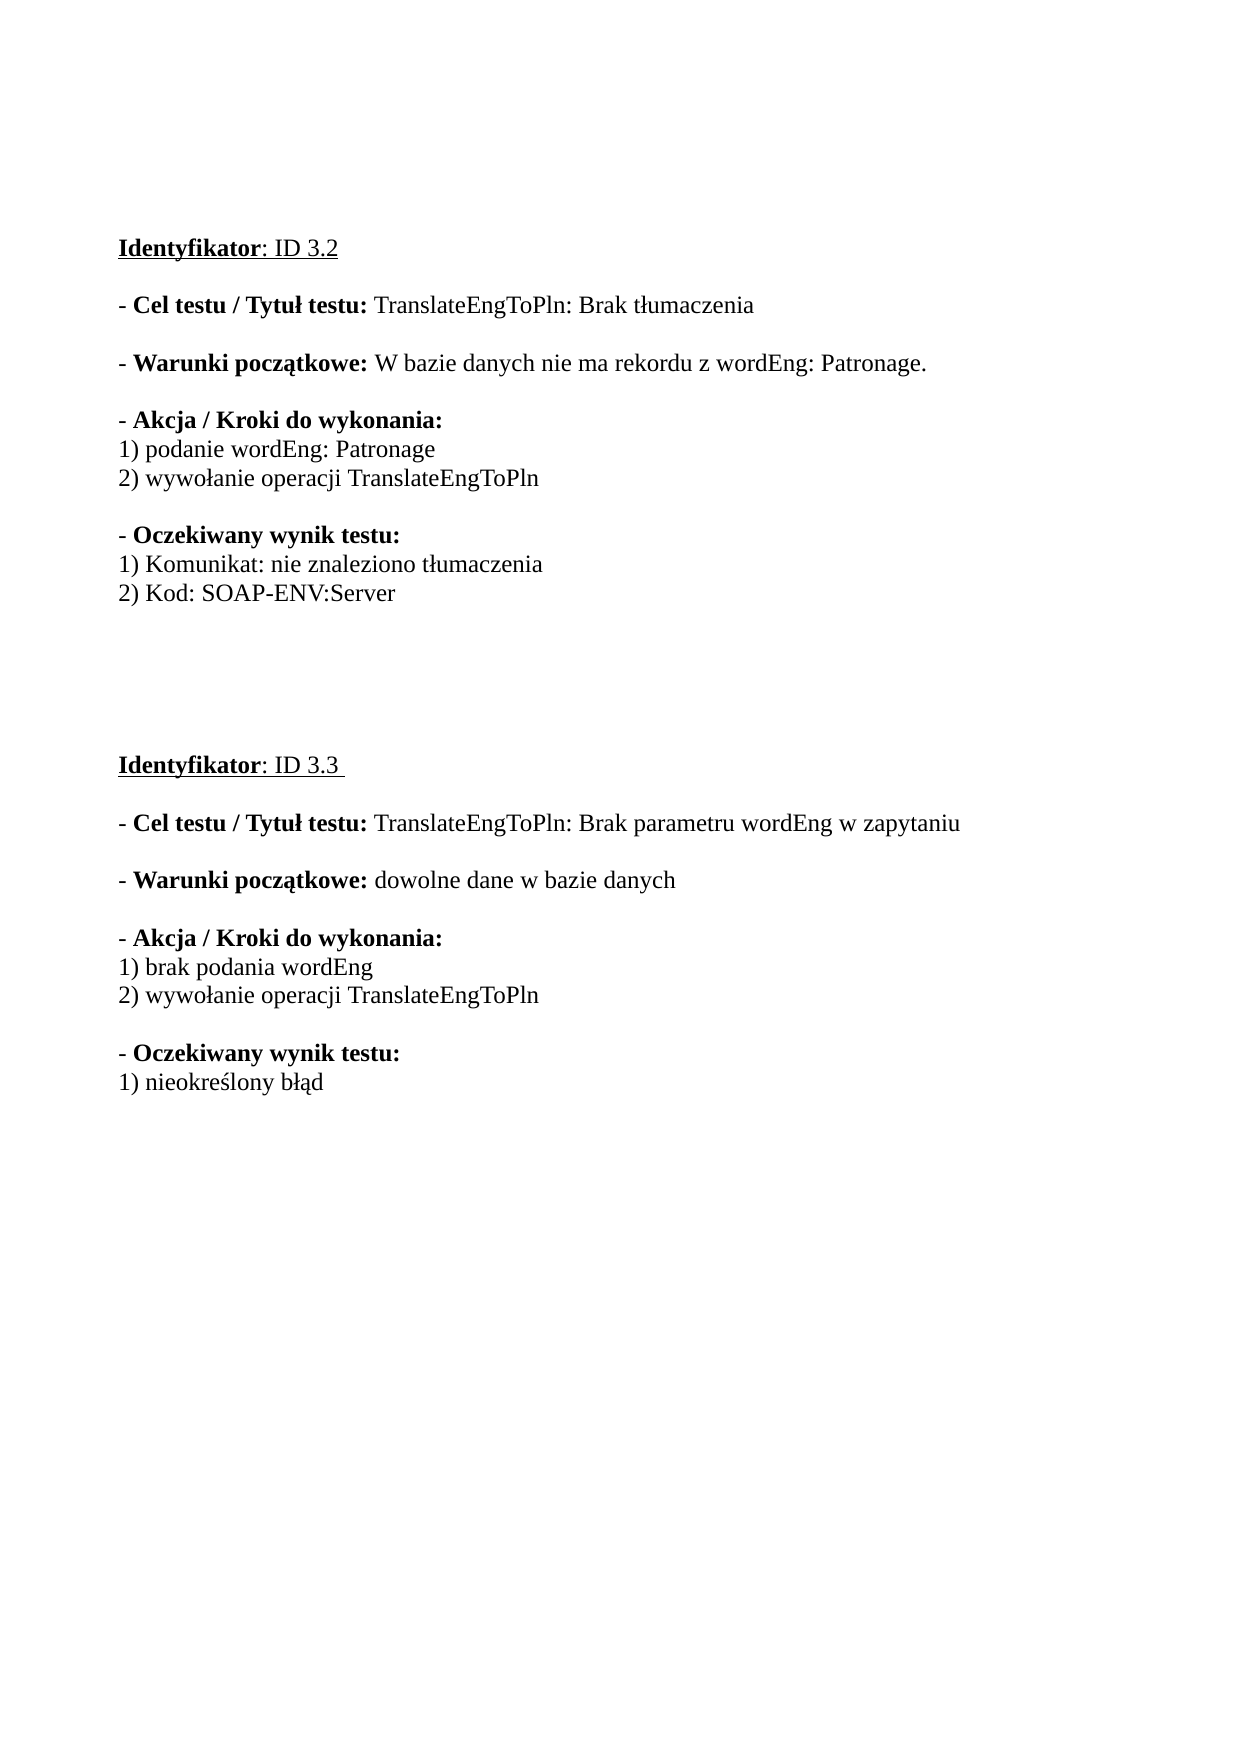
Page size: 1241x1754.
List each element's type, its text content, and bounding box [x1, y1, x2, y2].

text 2) wywołanie operacji TranslateEngToPln [118, 463, 1122, 492]
text 1) podanie wordEng: Patronage [118, 434, 1122, 463]
text 2) wywołanie operacji TranslateEngToPln [118, 981, 1122, 1009]
text - Warunki początkowe: dowolne dane w bazie danych [118, 866, 1122, 894]
text - Oczekiwany wynik testu: [118, 521, 1122, 549]
text - Warunki początkowe: W bazie danych nie ma rekordu z wordEng: Patronage. [118, 348, 1122, 377]
text - Akcja / Kroki do wykonania: [118, 923, 1122, 952]
text - Cel testu / Tytuł testu: TranslateEngToPln: Brak tłumaczenia [118, 291, 1122, 319]
text - Oczekiwany wynik testu: [118, 1038, 1122, 1067]
text 1) brak podania wordEng [118, 952, 1122, 981]
text Identyfikator: ID 3.2 [118, 233, 1122, 262]
text 1) nieokreślony błąd [118, 1067, 1122, 1096]
text 1) Komunikat: nie znaleziono tłumaczenia [118, 549, 1122, 578]
text Identyfikator: ID 3.3 [118, 751, 1122, 779]
text - Cel testu / Tytuł testu: TranslateEngToPln: Brak parametru wordEng w zapytaniu [118, 808, 1122, 837]
text - Akcja / Kroki do wykonania: [118, 406, 1122, 434]
text 2) Kod: SOAP-ENV:Server [118, 578, 1122, 607]
